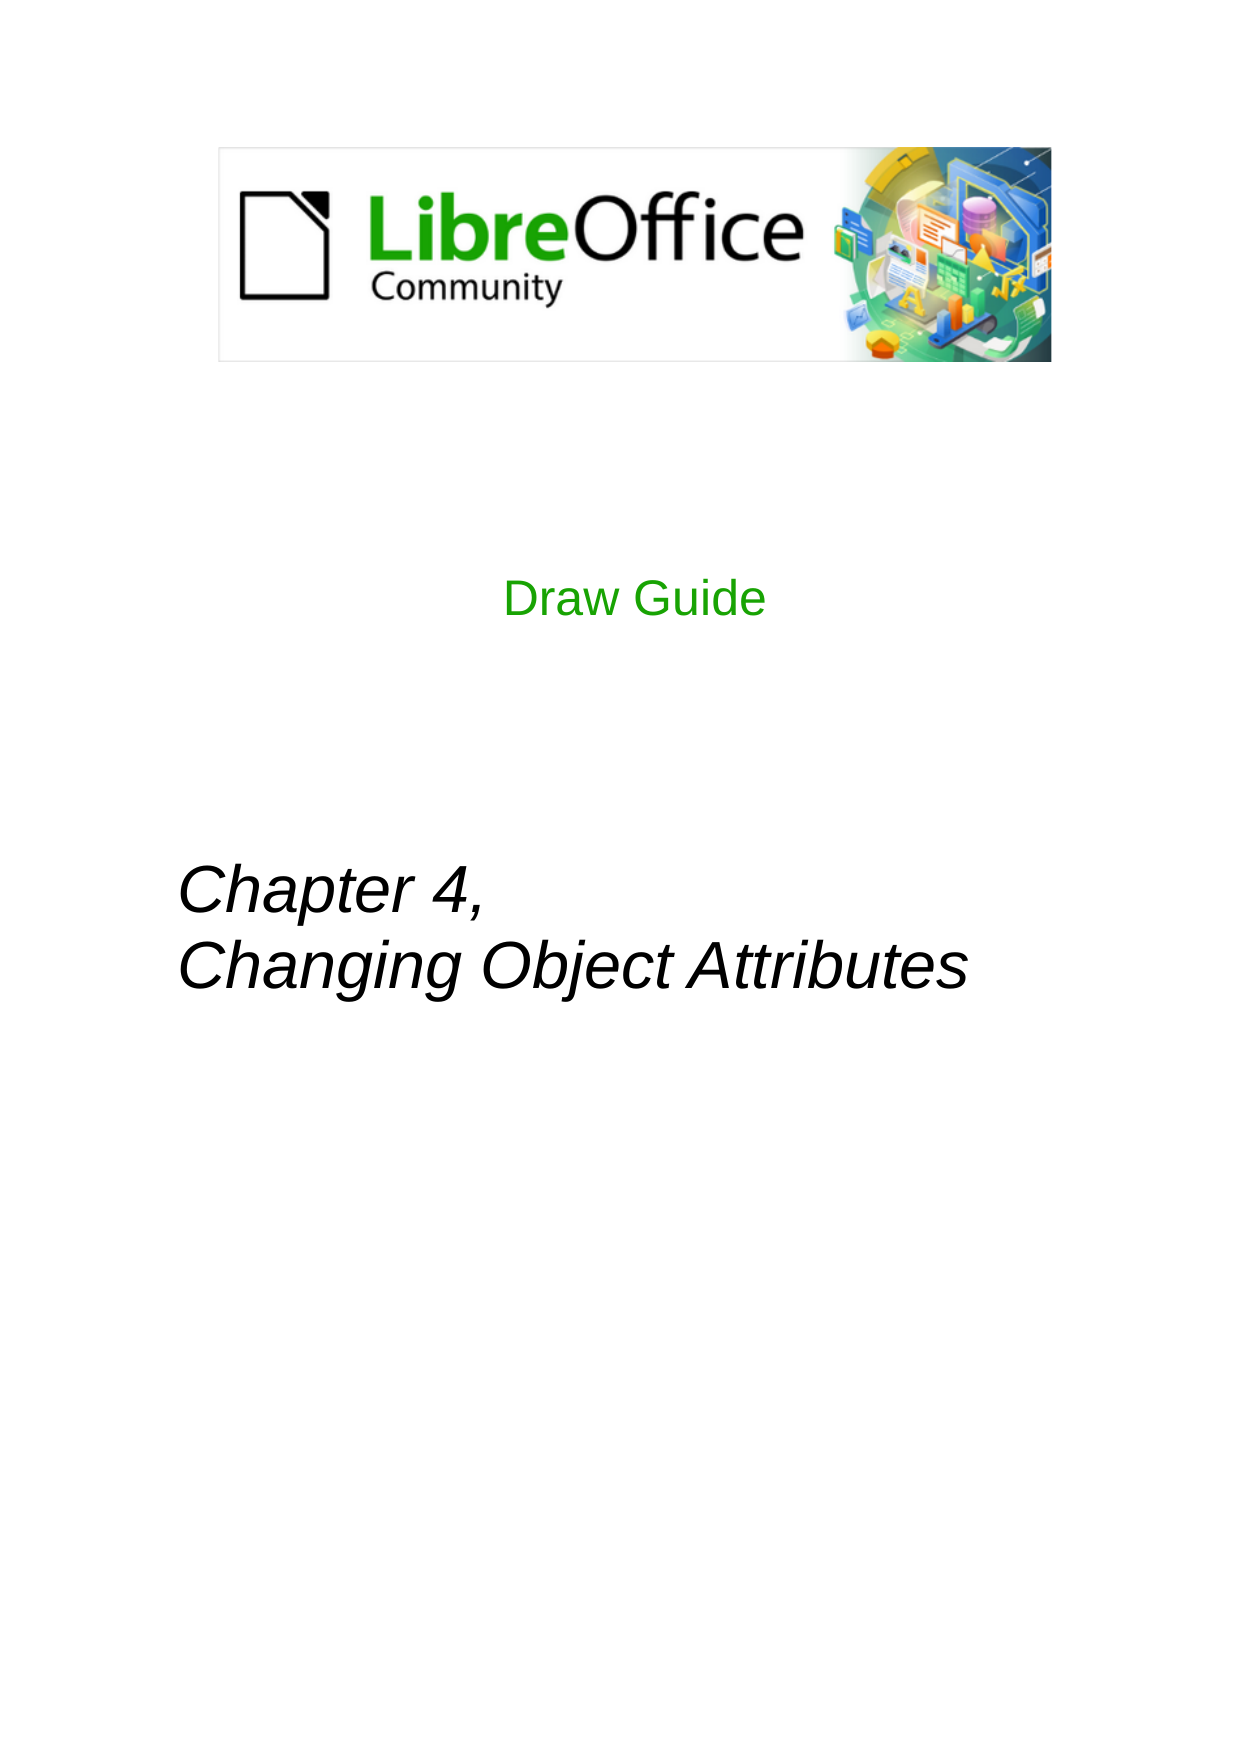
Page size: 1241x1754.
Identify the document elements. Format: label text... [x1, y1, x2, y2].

text Draw Guide [177, 568, 1093, 626]
title Chapter 4, Changing Object Attributes [177, 851, 1093, 1002]
picture [218, 147, 1052, 362]
